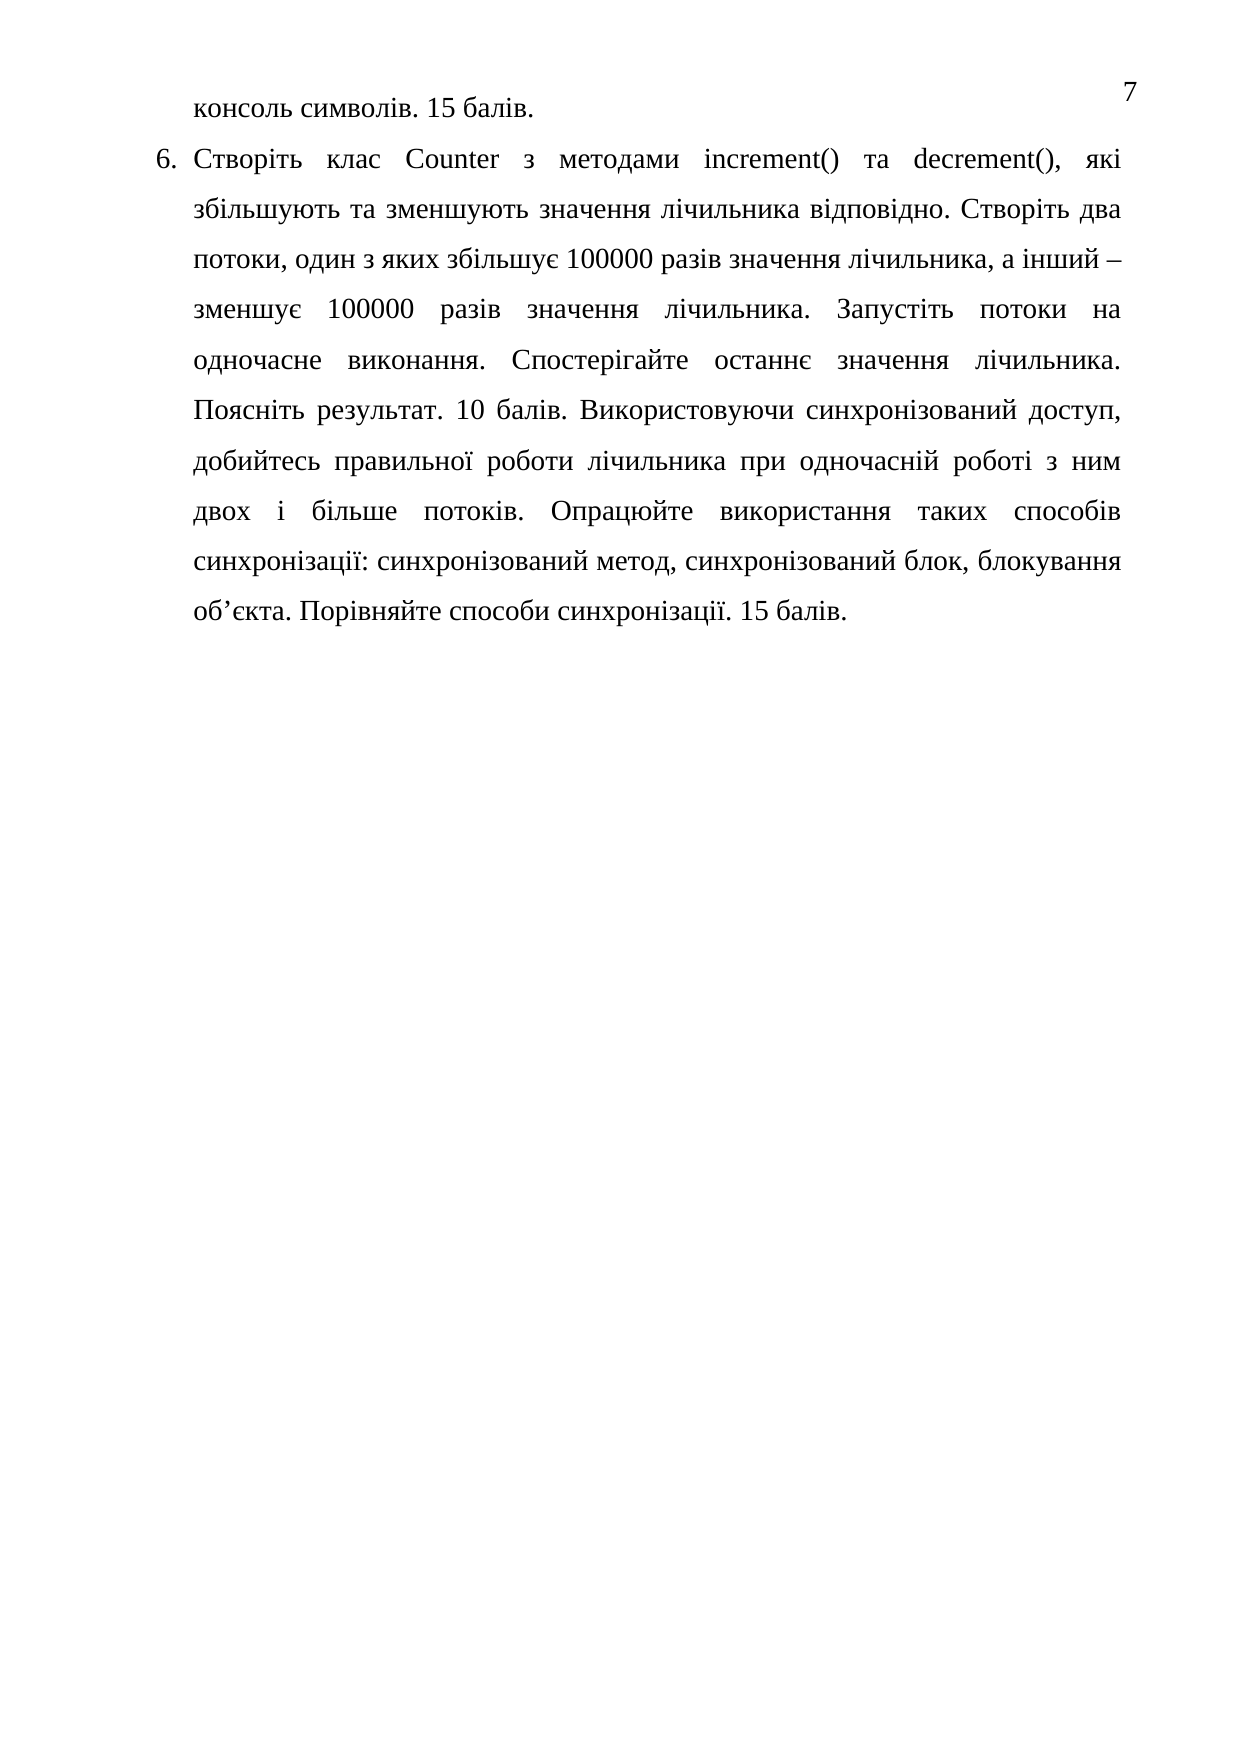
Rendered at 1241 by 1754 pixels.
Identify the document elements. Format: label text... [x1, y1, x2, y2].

list Створіть клас Counter з методами increment() та decrement(), які збільшують та зменшують значення лічильника відповідно. Створіть два потоки, один з яких збільшує 100000 разів значення лічильника, а інший – зменшує 100000 разів значення лічильника. Запустіть потоки на одночасне виконання. Спостерігайте останнє значення лічильника. Поясніть результат. 10 балів. Використовуючи синхронізований доступ, добийтесь правильної роботи лічильника при одночасній роботі з ним двох і більше потоків. Опрацюйте використання таких способів синхронізації: синхронізований метод, синхронізований блок, блокування об’єкта. Порівняйте способи синхронізації. 15 балів. [156, 141, 1122, 627]
list консоль символів. 15 балів. [156, 90, 1122, 124]
